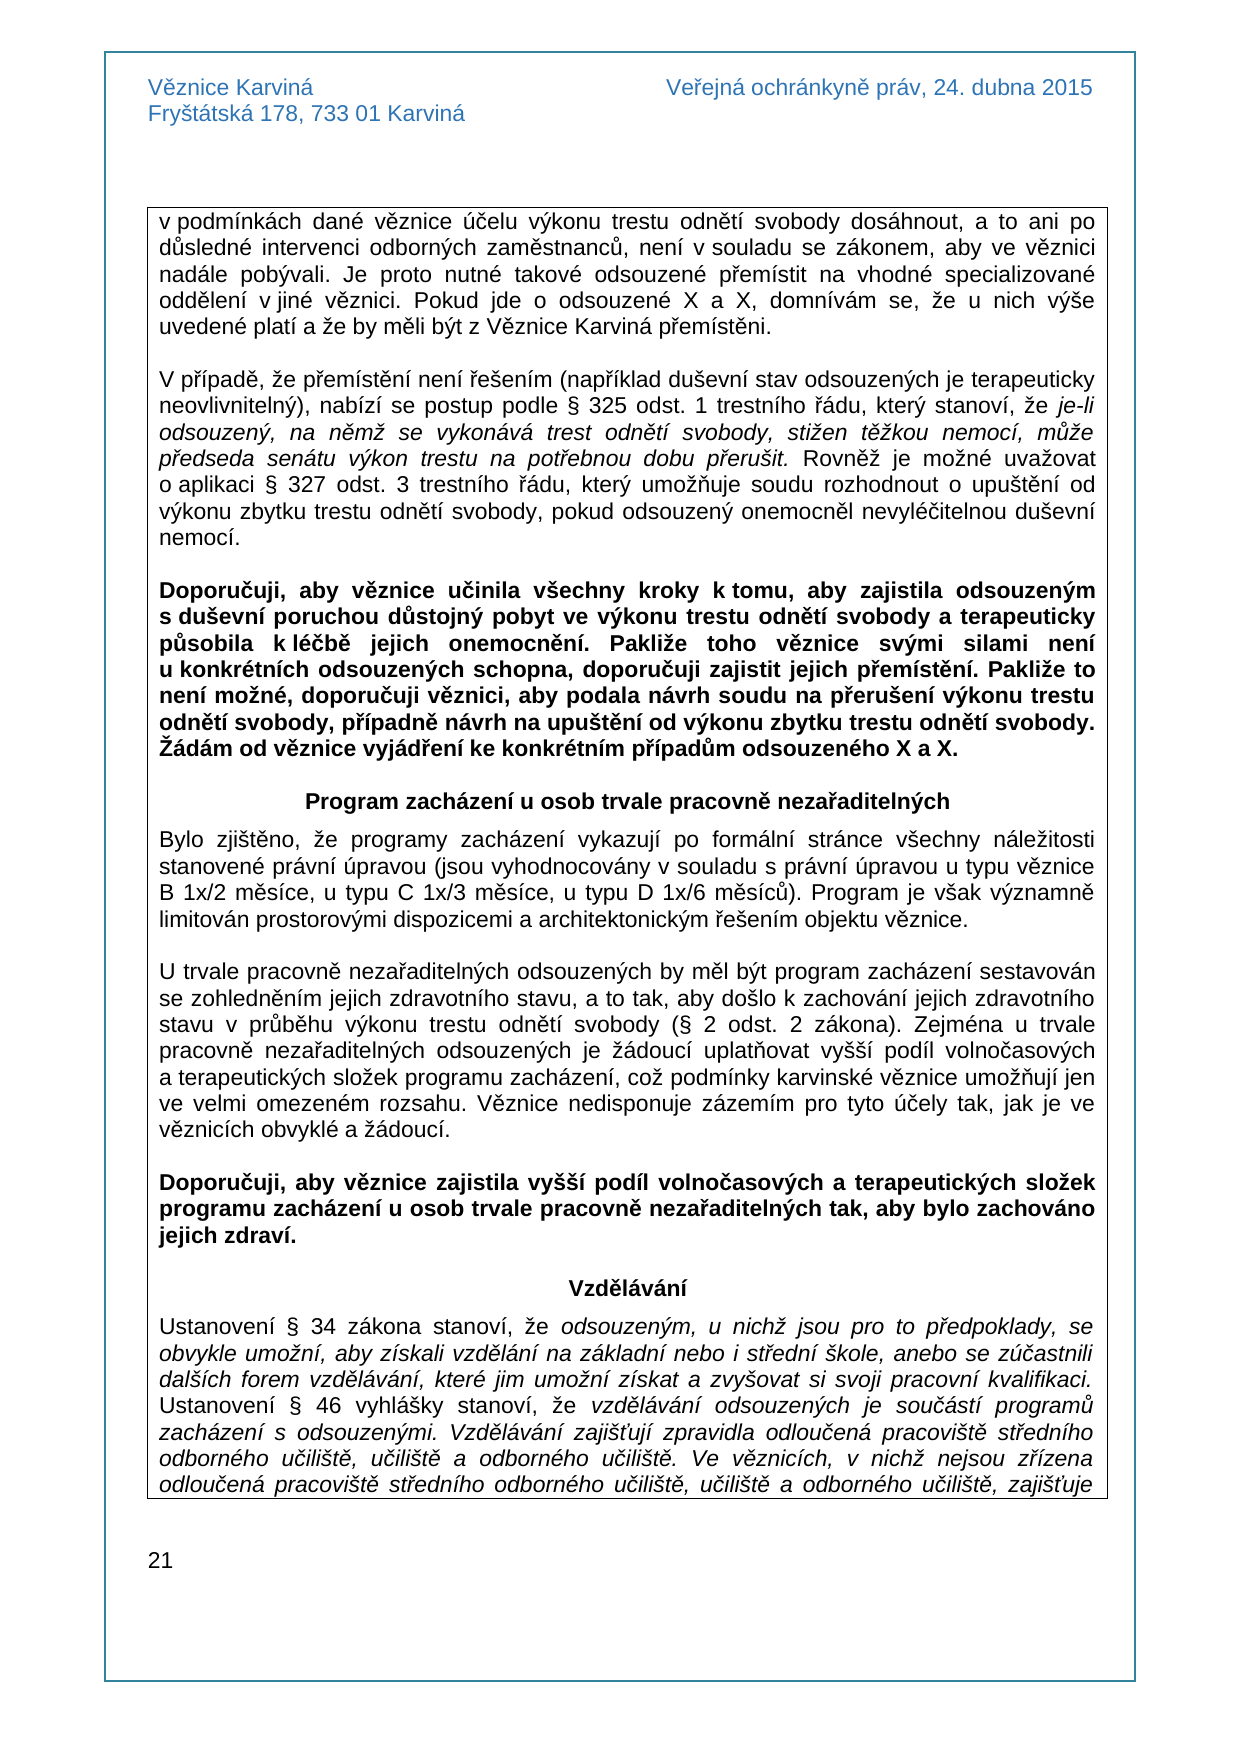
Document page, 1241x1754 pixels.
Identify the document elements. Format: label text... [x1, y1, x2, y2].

table_cell v podmínkách dané věznice účelu výkonu trestu odnětí svobody dosáhnout, a to ani po důsledné intervenci odborných zaměstnanců, není v souladu se zákonem, aby ve věznici nadále pobývali. Je proto nutné takové odsouzené přemístit na vhodné specializované oddělení v jiné věznici. Pokud jde o odsouzené X a X, domnívám se, že u nich výše uvedené platí a že by měli být z Věznice Karviná přemístěni. V případě, že přemístění není řešením (například duševní stav odsouzených je terapeuticky neovlivnitelný), nabízí se postup podle § 325 odst. 1 trestního řádu, který stanoví, že je-li odsouzený, na němž se vykonává trest odnětí svobody, stižen těžkou nemocí, může předseda senátu výkon trestu na potřebnou dobu přerušit. Rovněž je možné uvažovat o aplikaci § 327 odst. 3 trestního řádu, který umožňuje soudu rozhodnout o upuštění od výkonu zbytku trestu odnětí svobody, pokud odsouzený onemocněl nevyléčitelnou duševní nemocí. Doporučuji, aby věznice učinila všechny kroky k tomu, aby zajistila odsouzeným s duševní poruchou důstojný pobyt ve výkonu trestu odnětí svobody a terapeuticky působila k léčbě jejich onemocnění. Pakliže toho věznice svými silami není u konkrétních odsouzených schopna, doporučuji zajistit jejich přemístění. Pakliže to není možné, doporučuji věznici, aby podala návrh soudu na přerušení výkonu trestu odnětí svobody, případně návrh na upuštění od výkonu zbytku trestu odnětí svobody. Žádám od věznice vyjádření ke konkrétním případům odsouzeného X a X. Program zacházení u osob trvale pracovně nezařaditelných Bylo zjištěno, že programy zacházení vykazují po formální stránce všechny náležitosti stanovené právní úpravou (jsou vyhodnocovány v souladu s právní úpravou u typu věznice B 1x/2 měsíce, u typu C 1x/3 měsíce, u typu D 1x/6 měsíců). Program je však významně limitován prostorovými dispozicemi a architektonickým řešením objektu věznice. U trvale pracovně nezařaditelných odsouzených by měl být program zacházení sestavován se zohledněním jejich zdravotního stavu, a to tak, aby došlo k zachování jejich zdravotního stavu v průběhu výkonu trestu odnětí svobody (§ 2 odst. 2 zákona). Zejména u trvale pracovně nezařaditelných odsouzených je žádoucí uplatňovat vyšší podíl volnočasových a terapeutických složek programu zacházení, což podmínky karvinské věznice umožňují jen ve velmi omezeném rozsahu. Věznice nedisponuje zázemím pro tyto účely tak, jak je ve věznicích obvyklé a žádoucí. Doporučuji, aby věznice zajistila vyšší podíl volnočasových a terapeutických složek programu zacházení u osob trvale pracovně nezařaditelných tak, aby bylo zachováno jejich zdraví. Vzdělávání Ustanovení § 34 zákona stanoví, že odsouzeným, u nichž jsou pro to předpoklady, se obvykle umožní, aby získali vzdělání na základní nebo i střední škole, anebo se zúčastnili dalších forem vzdělávání, které jim umožní získat a zvyšovat si svoji pracovní kvalifikaci. Ustanovení § 46 vyhlášky stanoví, že vzdělávání odsouzených je součástí programů zacházení s odsouzenými. Vzdělávání zajišťují zpravidla odloučená pracoviště středního odborného učiliště, učiliště a odborného učiliště. Ve věznicích, v nichž nejsou zřízena odloučená pracoviště středního odborného učiliště, učiliště a odborného učiliště, zajišťuje [148, 208, 1107, 1498]
